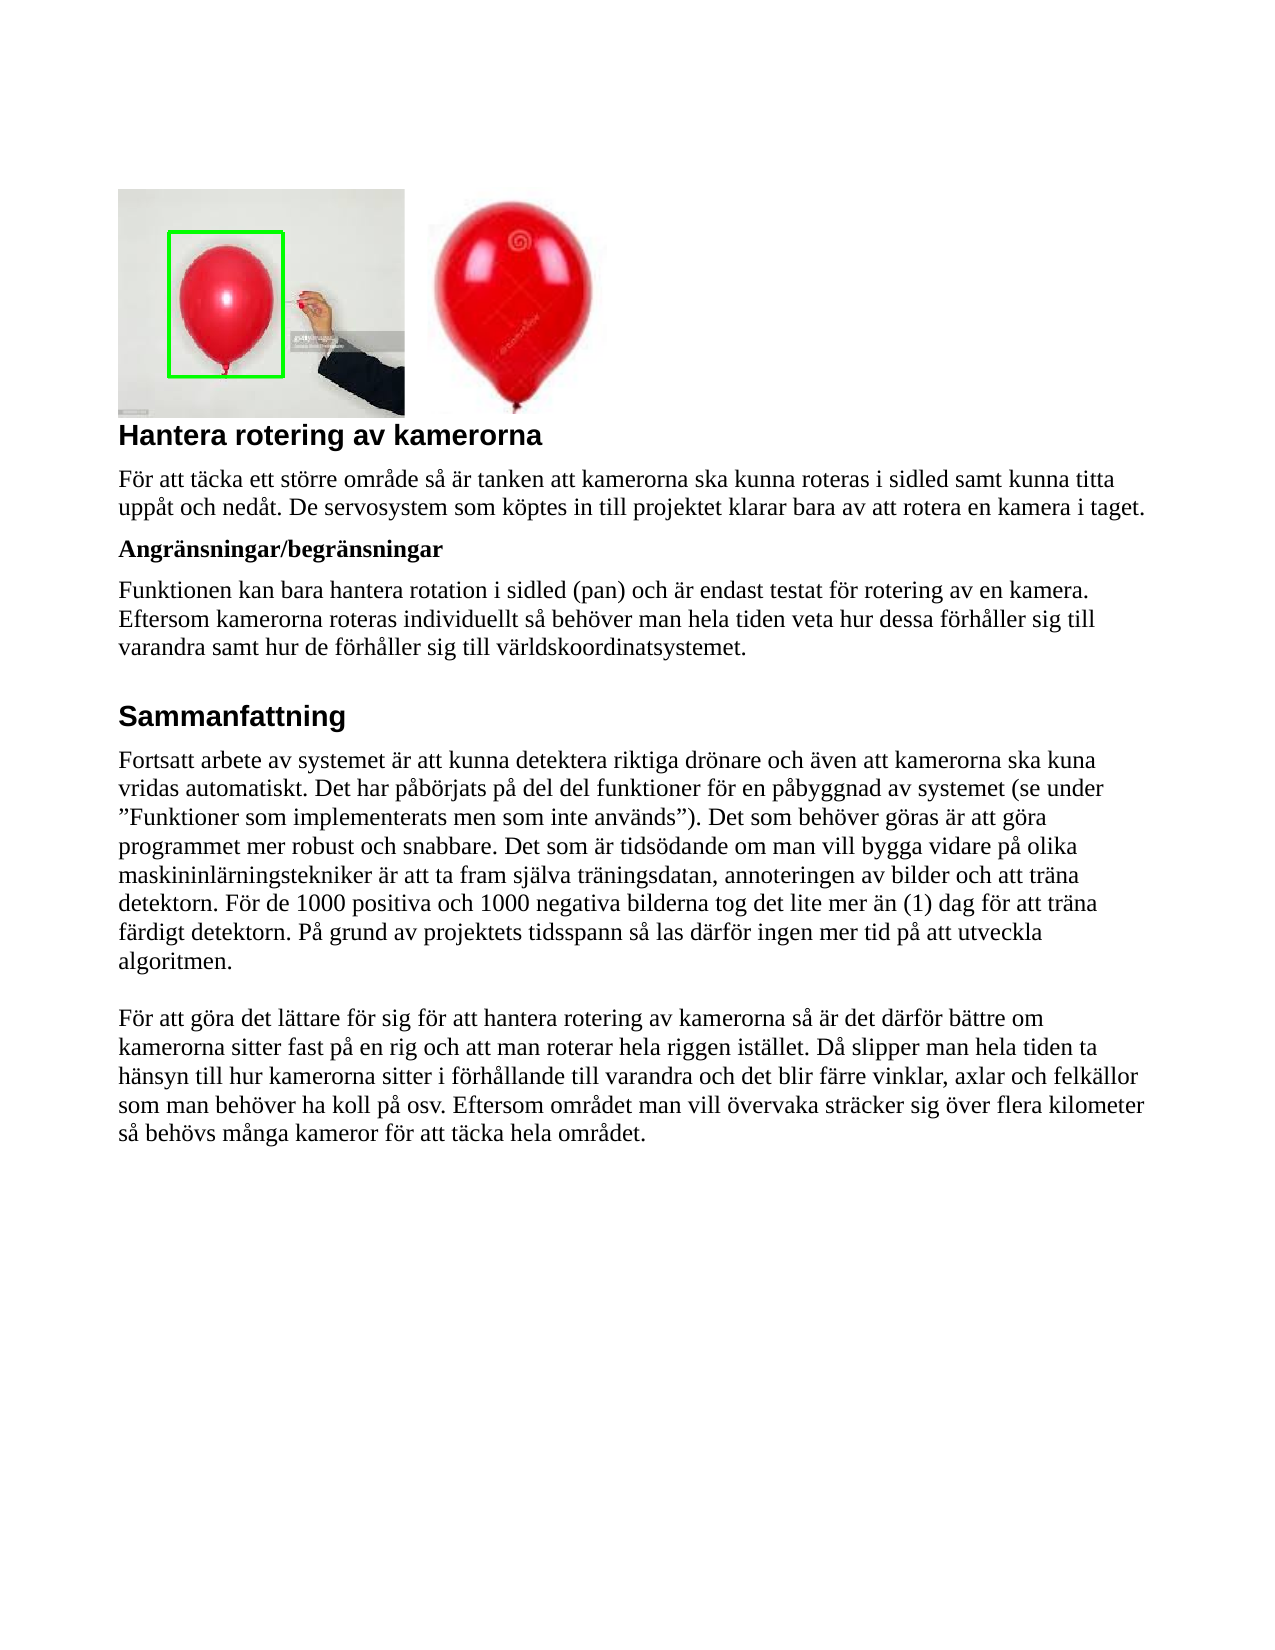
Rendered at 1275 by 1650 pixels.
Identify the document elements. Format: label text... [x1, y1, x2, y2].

picture [427, 187, 607, 414]
text För att göra det lättare för sig för att hantera rotering av kamerorna så är det därför bättre om kamerorna sitter fast på en rig och att man roterar hela riggen istället. Då slipper man hela tiden ta hänsyn till hur kamerorna sitter i förhållande till varandra och det blir färre vinklar, axlar och felkällor som man behöver ha koll på osv. Eftersom området man vill övervaka sträcker sig över flera kilometer så behövs många kameror för att täcka hela området. [118, 1003, 1157, 1147]
text Fortsatt arbete av systemet är att kunna detektera riktiga drönare och även att kamerorna ska kuna vridas automatiskt. Det har påbörjats på del del funktioner för en påbyggnad av systemet (se under ”Funktioner som implementerats men som inte används”). Det som behöver göras är att göra programmet mer robust och snabbare. Det som är tidsödande om man vill bygga vidare på olika maskininlärningstekniker är att ta fram själva träningsdatan, annoteringen av bilder och att träna detektorn. För de 1000 positiva och 1000 negativa bilderna tog det lite mer än (1) dag för att träna färdigt detektorn. På grund av projektets tidsspann så las därför ingen mer tid på att utveckla algoritmen. [118, 745, 1157, 975]
picture [118, 189, 405, 418]
text För att täcka ett större område så är tanken att kamerorna ska kunna roteras i sidled samt kunna titta uppåt och nedåt. De servosystem som köptes in till projektet klarar bara av att rotera en kamera i taget. [118, 464, 1157, 521]
subtitle Sammanfattning [118, 699, 1157, 732]
subtitle Hantera rotering av kamerorna [118, 184, 1157, 451]
text Funktionen kan bara hantera rotation i sidled (pan) och är endast testat för rotering av en kamera. Eftersom kamerorna roteras individuellt så behöver man hela tiden veta hur dessa förhåller sig till varandra samt hur de förhåller sig till världskoordinatsystemet. [118, 575, 1157, 661]
text Angränsningar/begränsningar [118, 534, 1157, 562]
